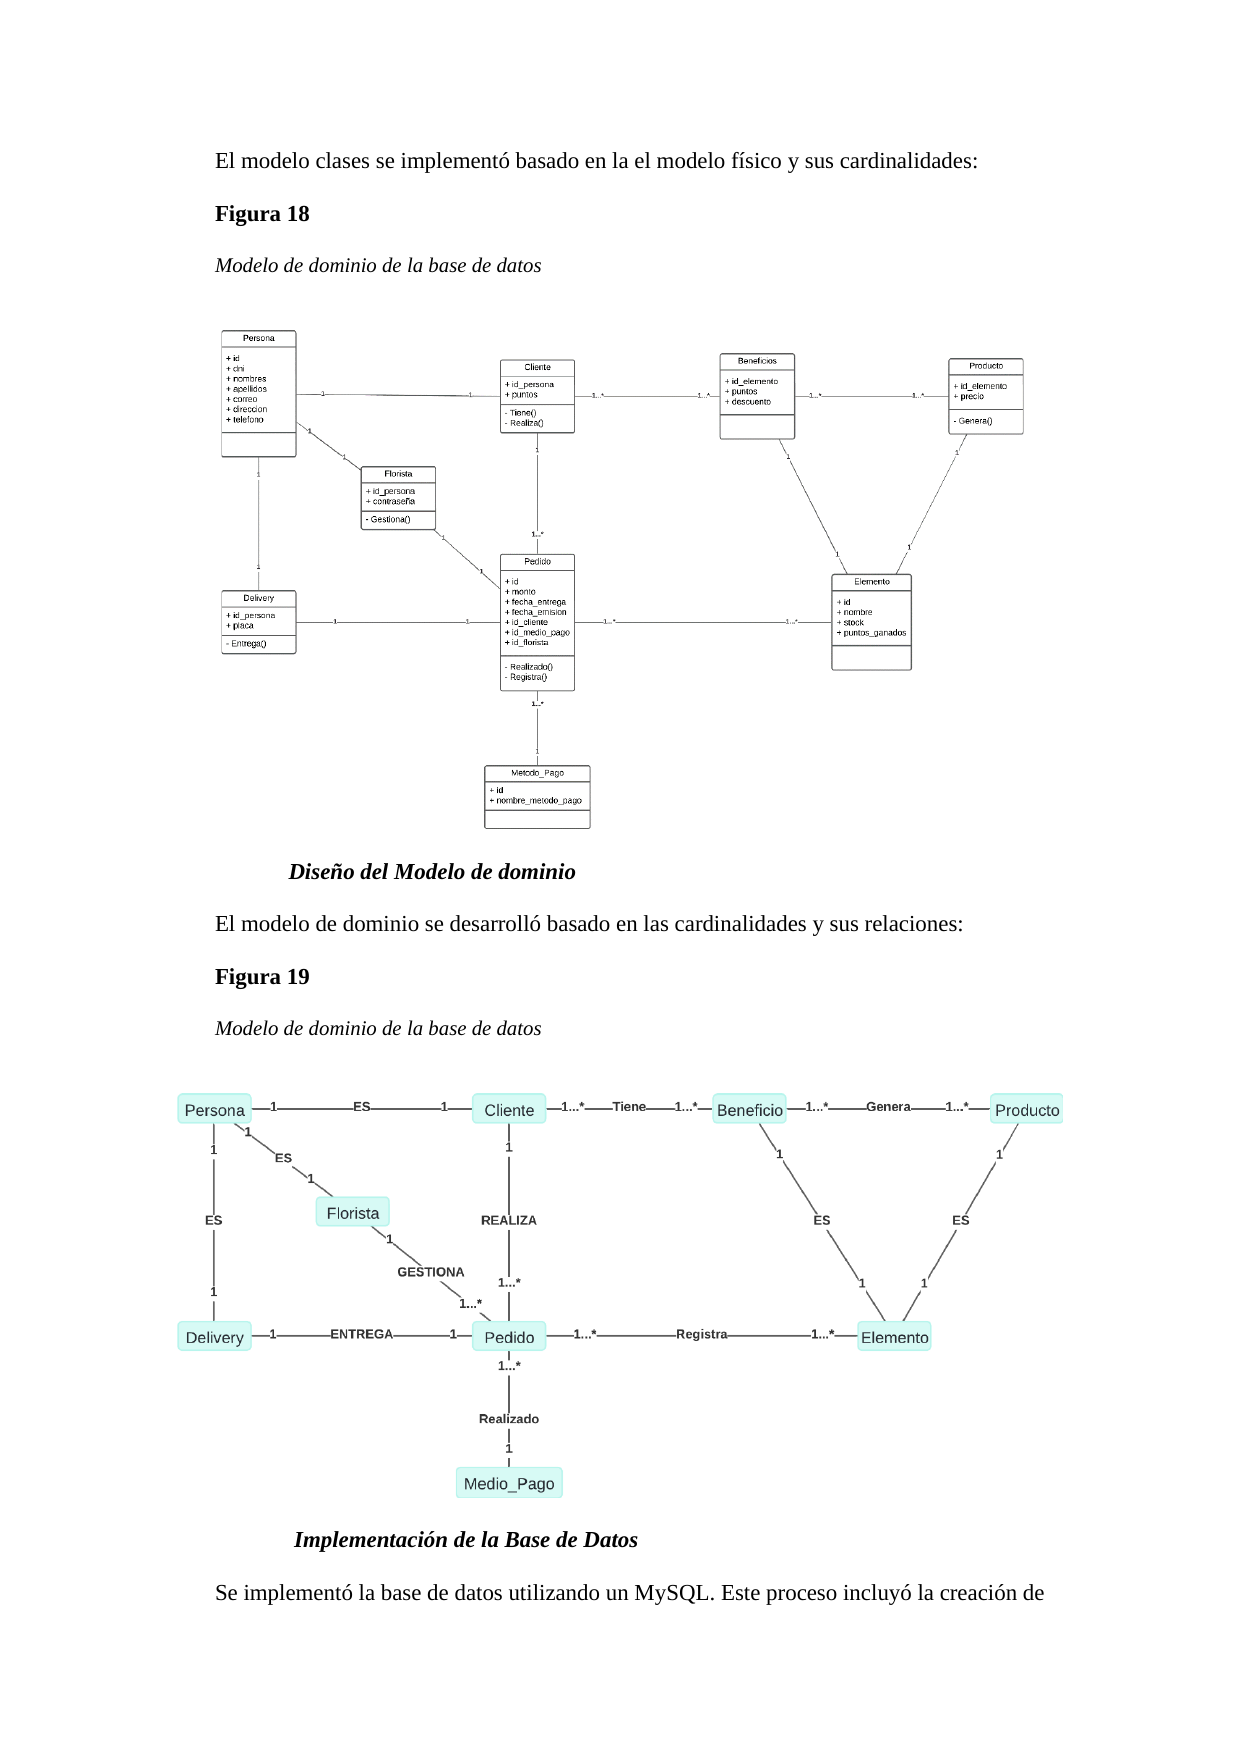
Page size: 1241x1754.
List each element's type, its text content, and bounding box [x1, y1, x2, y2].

picture [221, 330, 1024, 829]
text Modelo de dominio de la base de datos [215, 1016, 1063, 1040]
text Modelo de dominio de la base de datos [215, 253, 1063, 277]
text El modelo clases se implementó basado en la el modelo físico y sus cardinalidades: [215, 148, 1063, 174]
text El modelo de dominio se desarrolló basado en las cardinalidades y sus relaciones: [215, 910, 1063, 937]
text Diseño del Modelo de dominio [214, 858, 1063, 884]
text Figura 19 [215, 963, 1063, 989]
text Se implementó la base de datos utilizando un MySQL. Este proceso incluyó la creación de [215, 1579, 1063, 1606]
text Figura 18 [215, 200, 1063, 227]
text Implementación de la Base de Datos [214, 1526, 1063, 1553]
picture [177, 1093, 1063, 1498]
